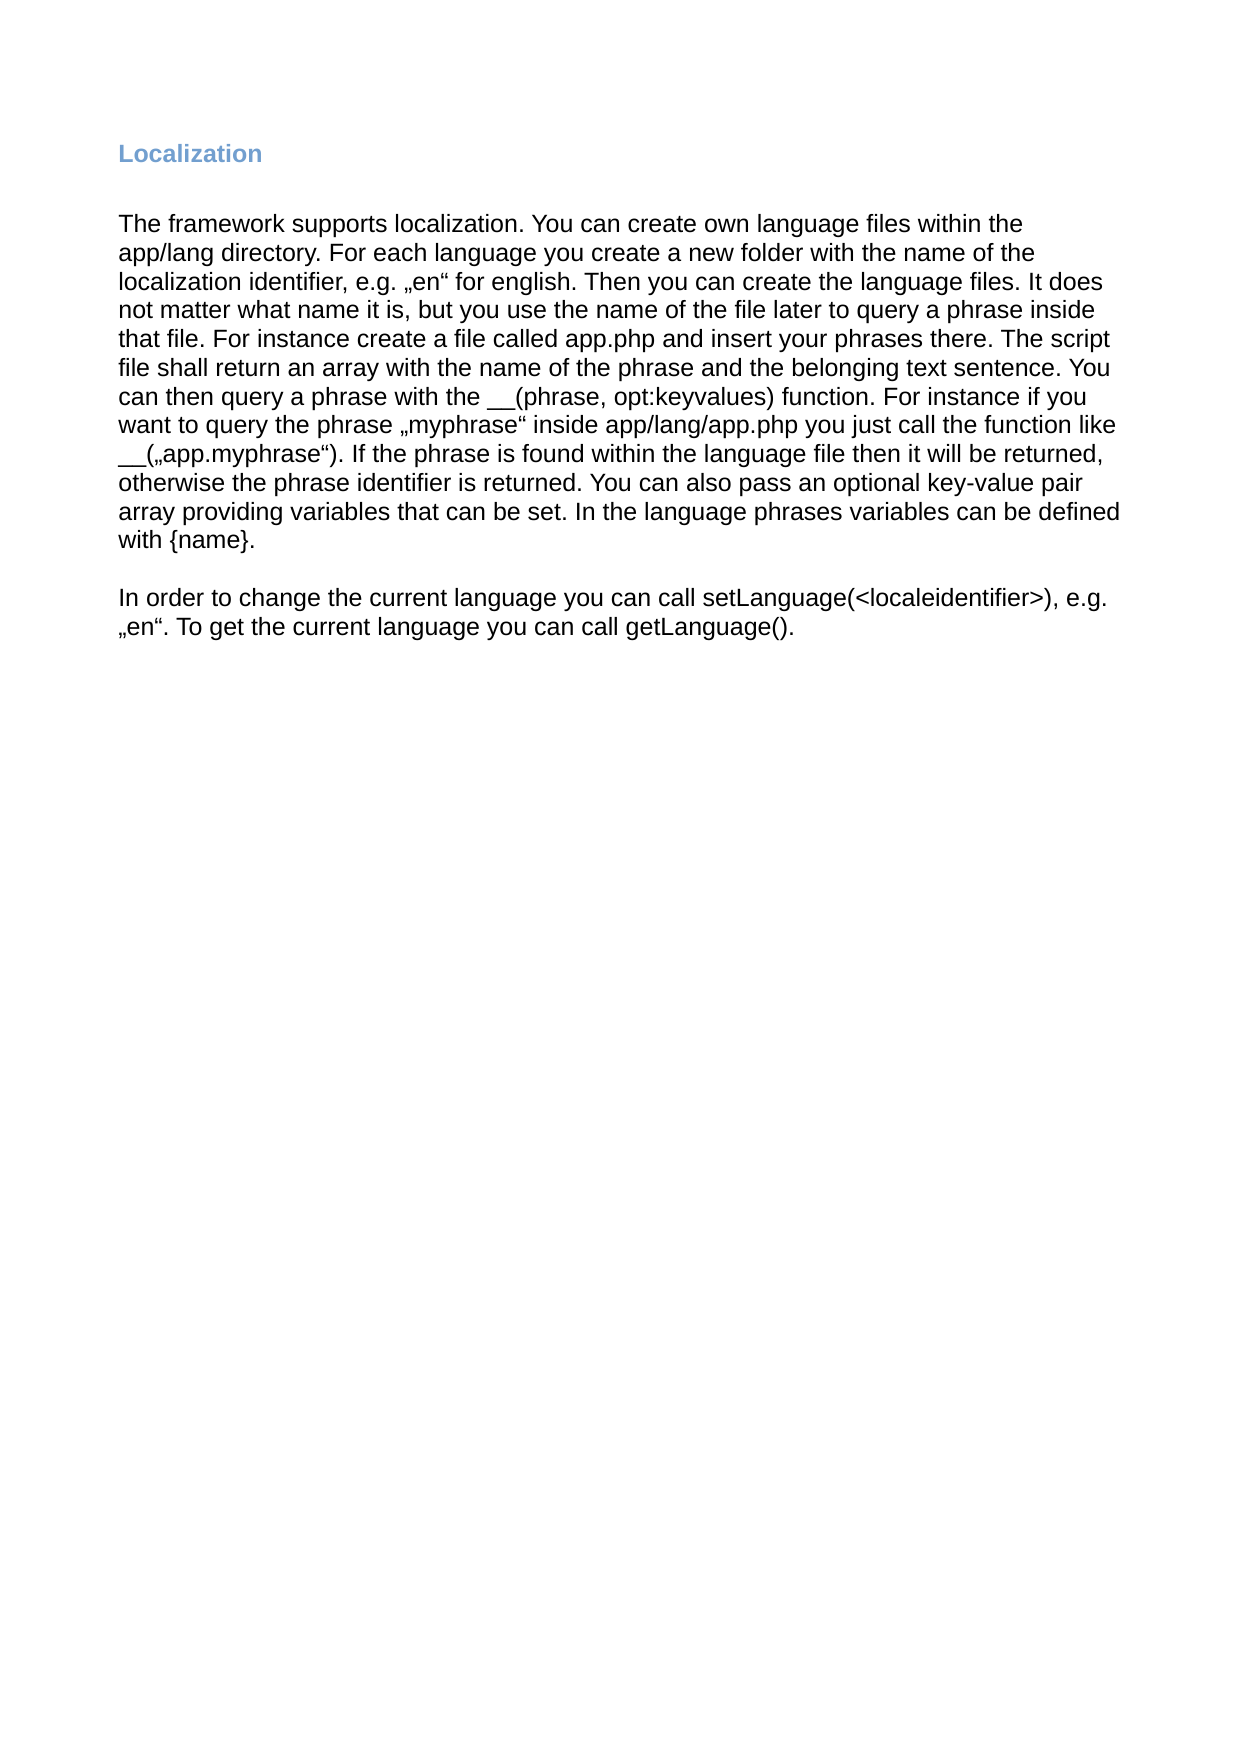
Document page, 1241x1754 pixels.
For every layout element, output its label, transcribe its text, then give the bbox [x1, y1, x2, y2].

text The framework supports localization. You can create own language files within the app/lang directory. For each language you create a new folder with the name of the localization identifier, e.g. „en“ for english. Then you can create the language files. It does not matter what name it is, but you use the name of the file later to query a phrase inside that file. For instance create a file called app.php and insert your phrases there. The script file shall return an array with the name of the phrase and the belonging text sentence. You can then query a phrase with the __(phrase, opt:keyvalues) function. For instance if you want to query the phrase „myphrase“ inside app/lang/app.php you just call the function like __(„app.myphrase“). If the phrase is found within the language file then it will be returned, otherwise the phrase identifier is returned. You can also pass an optional key-value pair array providing variables that can be set. In the language phrases variables can be defined with {name}. [118, 209, 1122, 554]
subtitle Localization [118, 139, 1122, 168]
text In order to change the current language you can call setLanguage(<localeidentifier>), e.g. „en“. To get the current language you can call getLanguage(). [118, 583, 1122, 640]
